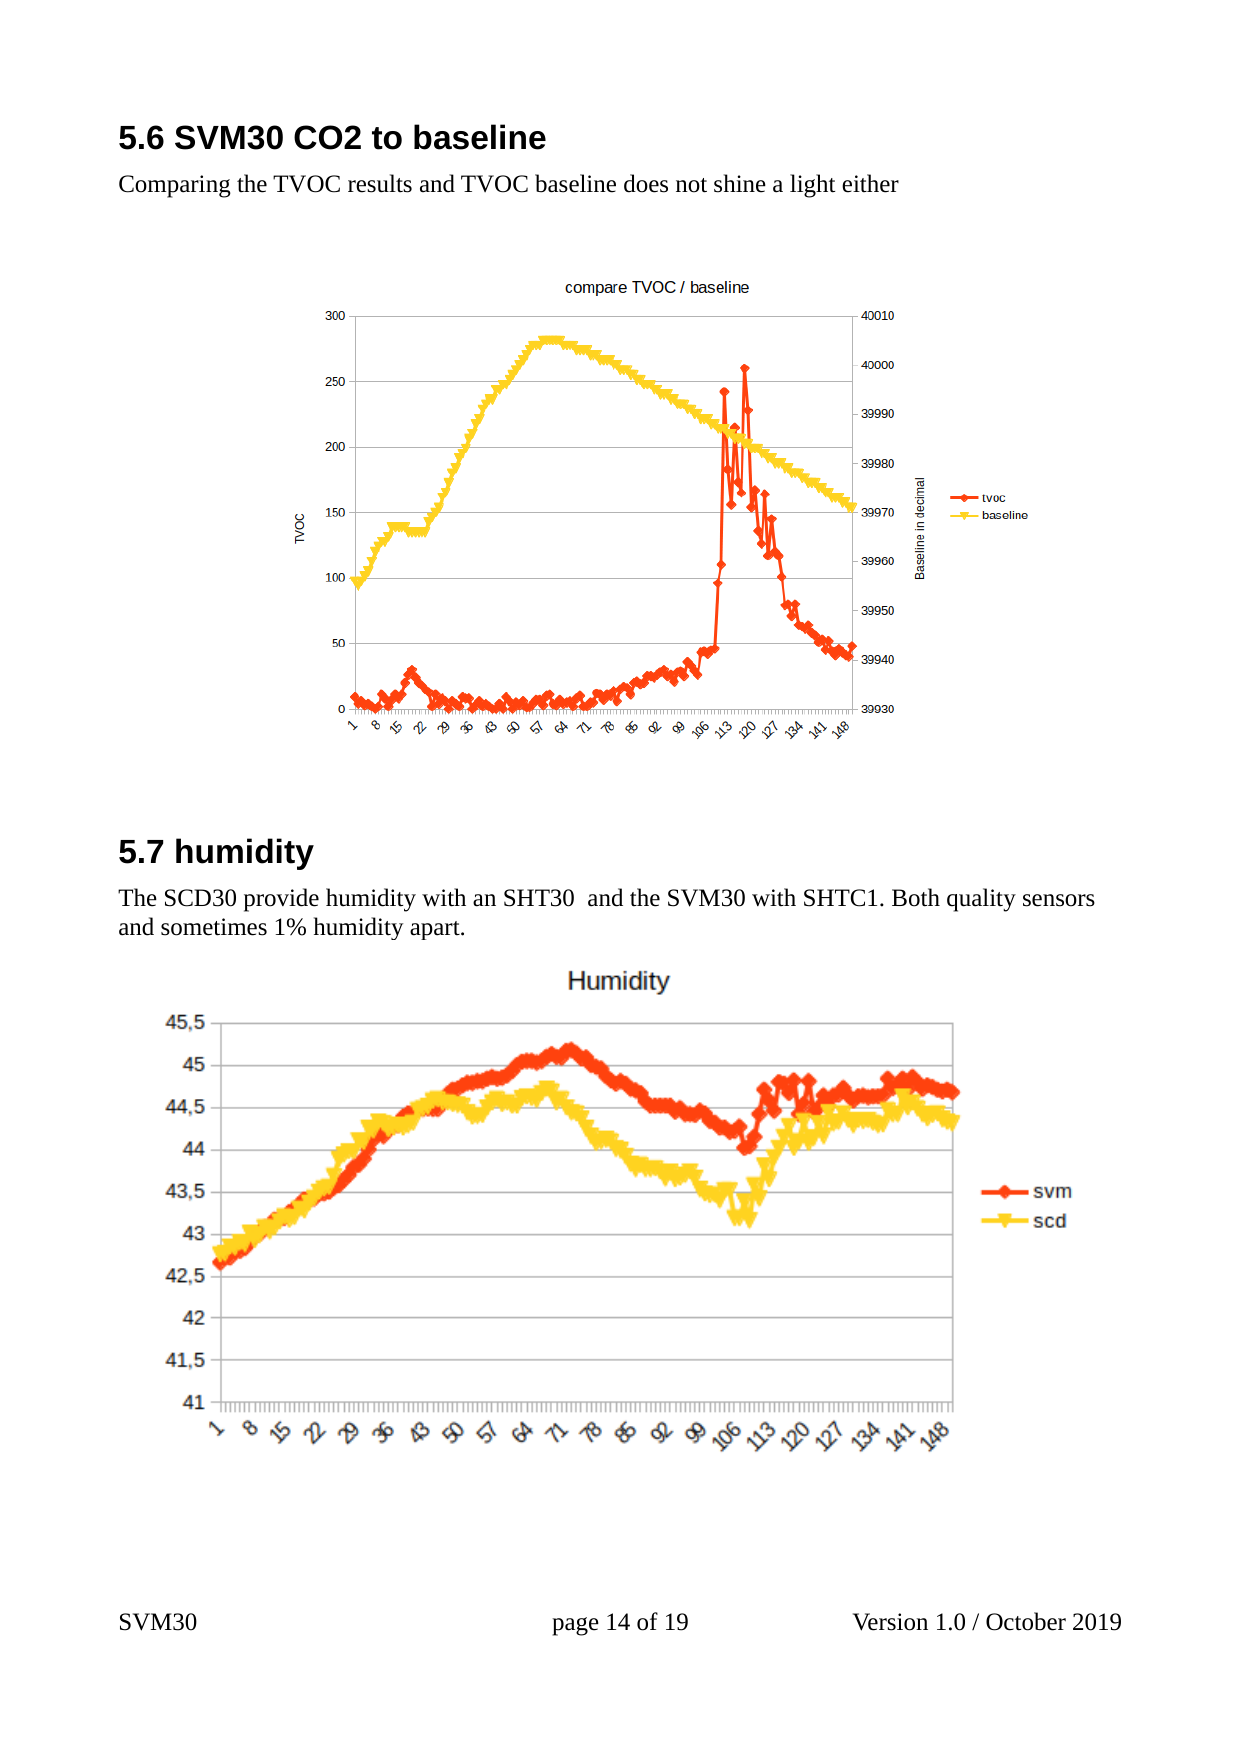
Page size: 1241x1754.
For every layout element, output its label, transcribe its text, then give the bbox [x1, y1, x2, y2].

subtitle 5.6 SVM30 CO2 to baseline [118, 118, 1122, 157]
subtitle 5.7 humidity [118, 832, 1122, 871]
text The SCD30 provide humidity with an SHT30 and the SVM30 with SHTC1. Both quality sensors and sometimes 1% humidity apart. [118, 883, 1122, 941]
picture [273, 258, 1039, 754]
text Comparing the TVOC results and TVOC baseline does not shine a light either [118, 169, 1122, 198]
picture [147, 940, 1093, 1472]
